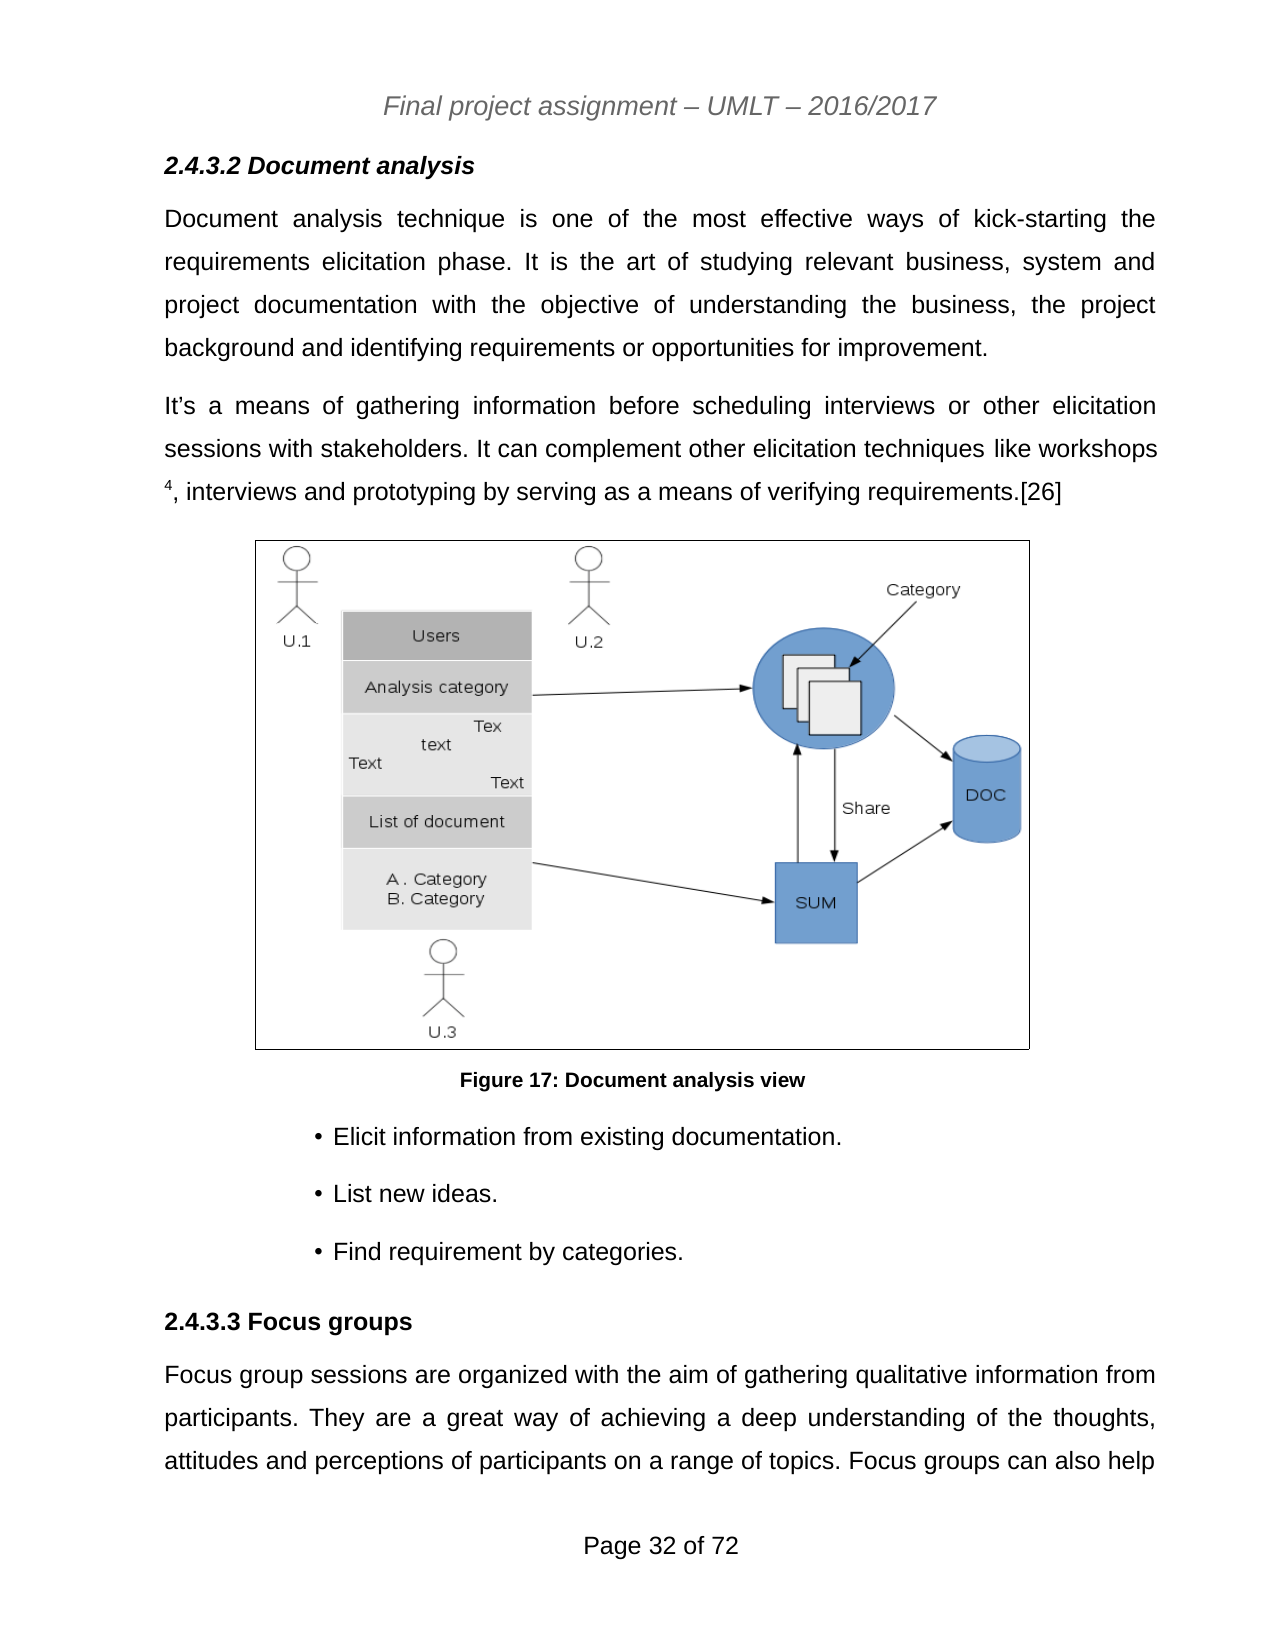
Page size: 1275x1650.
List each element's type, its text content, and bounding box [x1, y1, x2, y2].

list Elicit information from existing documentation. [314, 1121, 1158, 1150]
text [256, 541, 1029, 1049]
list Document analysis technique is one of the most effective ways of kick-starting the requirements elicitation phase. It is the art of studying relevant business, system and project documentation with the objective of understanding the business, the project background and identifying requirements or opportunities for improvement. [164, 204, 1158, 362]
list Find requirement by categories. [314, 1237, 1158, 1266]
text It’s a means of gathering information before scheduling interviews or other elicitation sessions with stakeholders. It can complement other elicitation techniques like workshops 4, interviews and prototyping by serving as a means of verifying requirements.[26] [164, 391, 1158, 506]
subtitle 2.4.3.2 Document analysis [164, 151, 1158, 180]
subtitle 2.4.3.3 Focus groups [164, 1307, 1158, 1336]
list List new ideas. [314, 1179, 1158, 1208]
picture [258, 543, 1026, 1047]
list Figure 17: Document analysis view [164, 556, 1158, 1092]
list Focus group sessions are organized with the aim of gathering qualitative information from participants. They are a great way of achieving a deep understanding of the thoughts, attitudes and perceptions of participants on a range of topics. Focus groups can also help [164, 1359, 1158, 1474]
